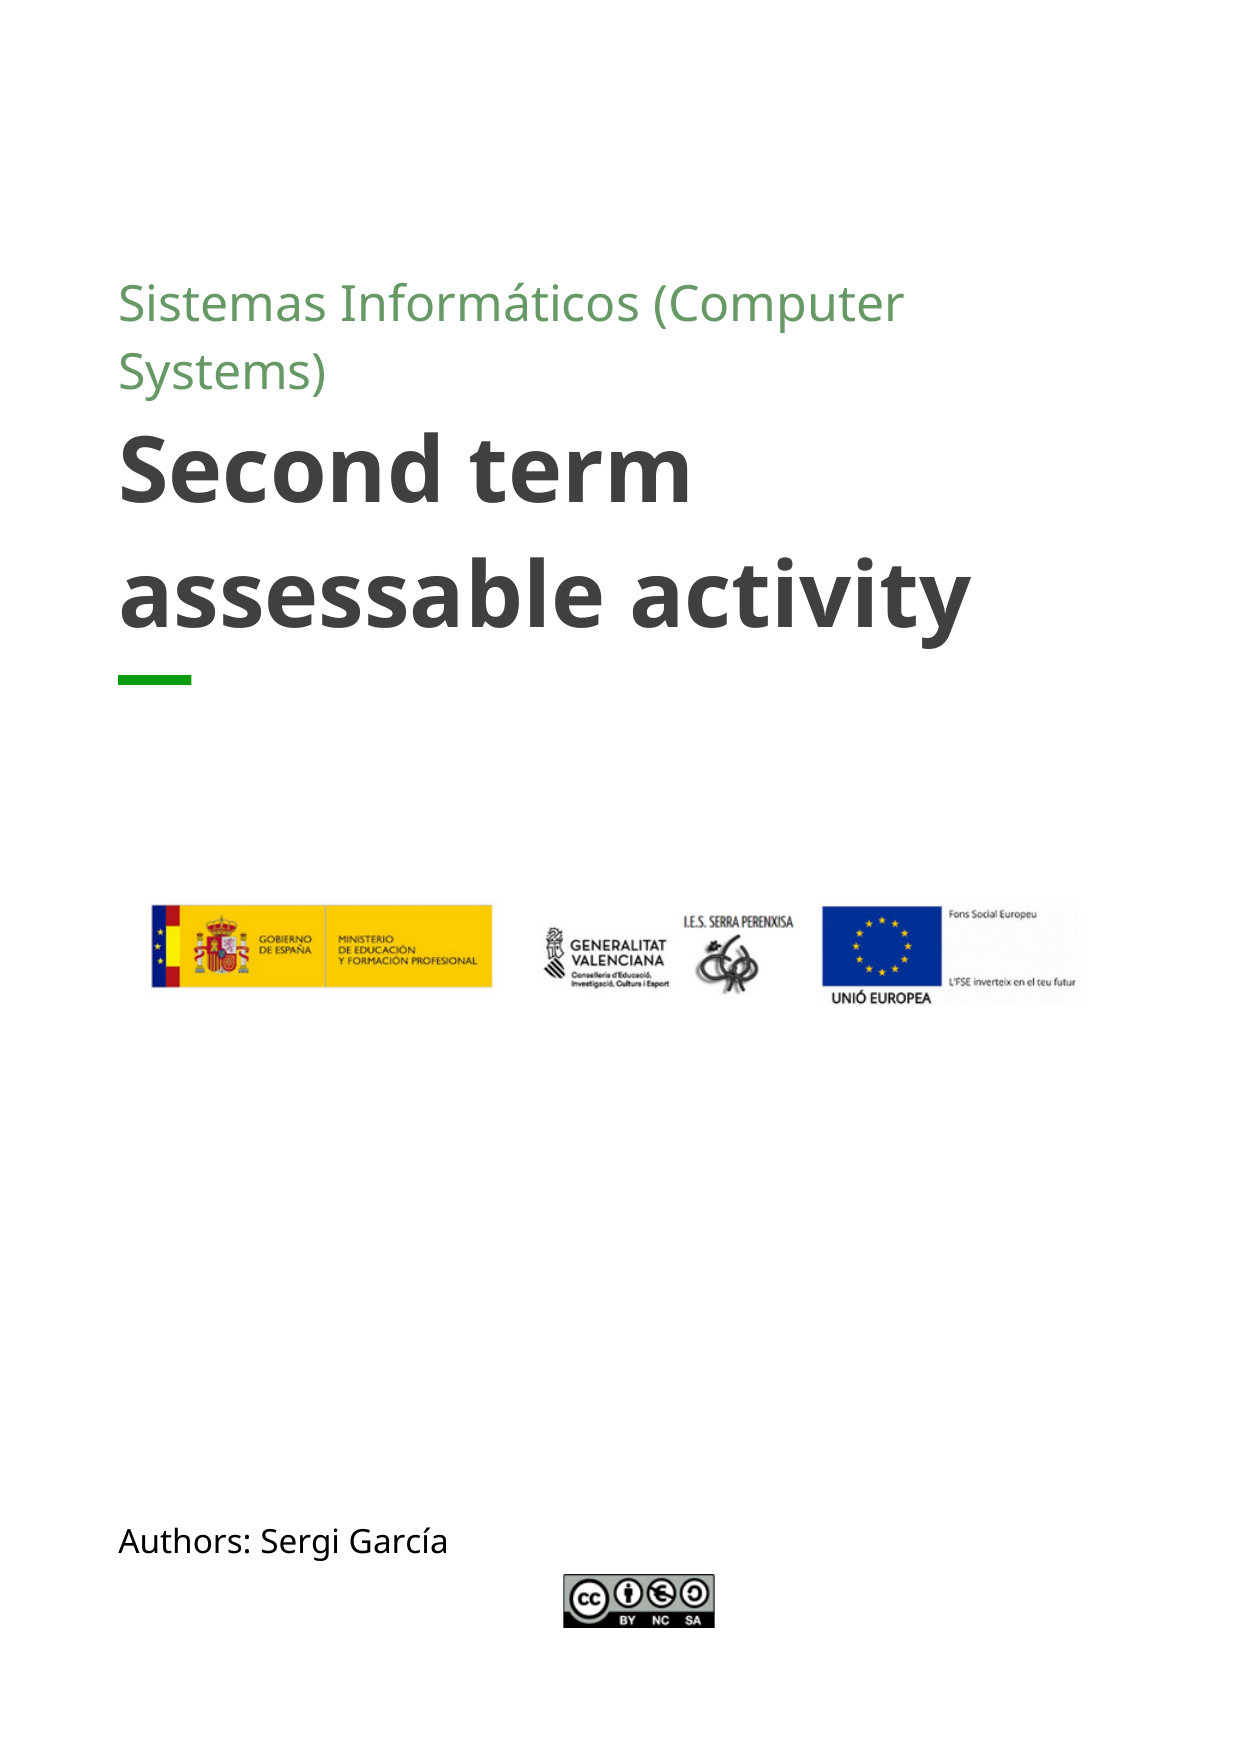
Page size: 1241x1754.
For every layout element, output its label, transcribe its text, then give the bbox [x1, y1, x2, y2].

picture [118, 675, 192, 685]
picture [563, 1574, 715, 1628]
text Authors: Sergi García [118, 1517, 1122, 1563]
title Sistemas Informáticos (Computer Systems) Second term assessable activity [118, 268, 1122, 654]
picture [118, 885, 1123, 1005]
